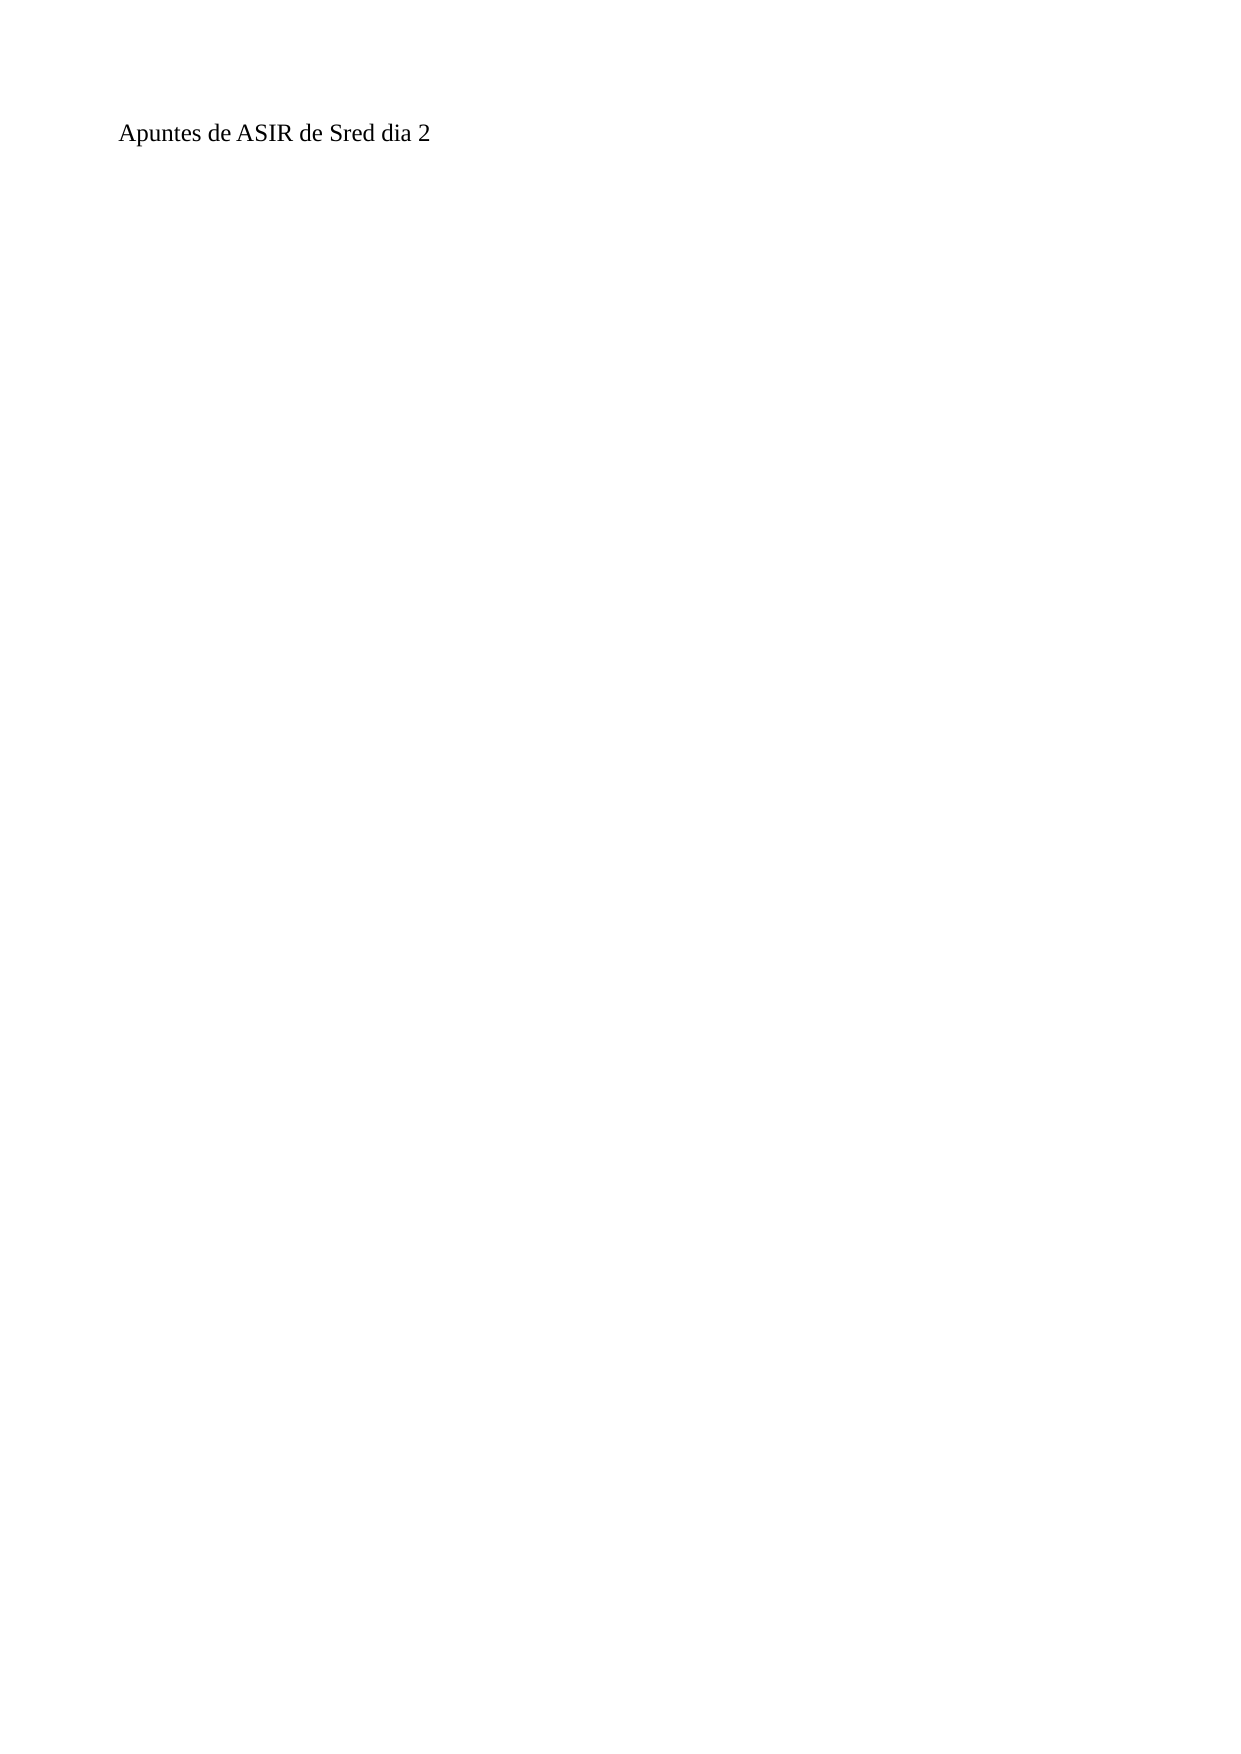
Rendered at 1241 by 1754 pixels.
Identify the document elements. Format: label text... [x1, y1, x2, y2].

text Apuntes de ASIR de Sred dia 2 [118, 118, 1122, 147]
